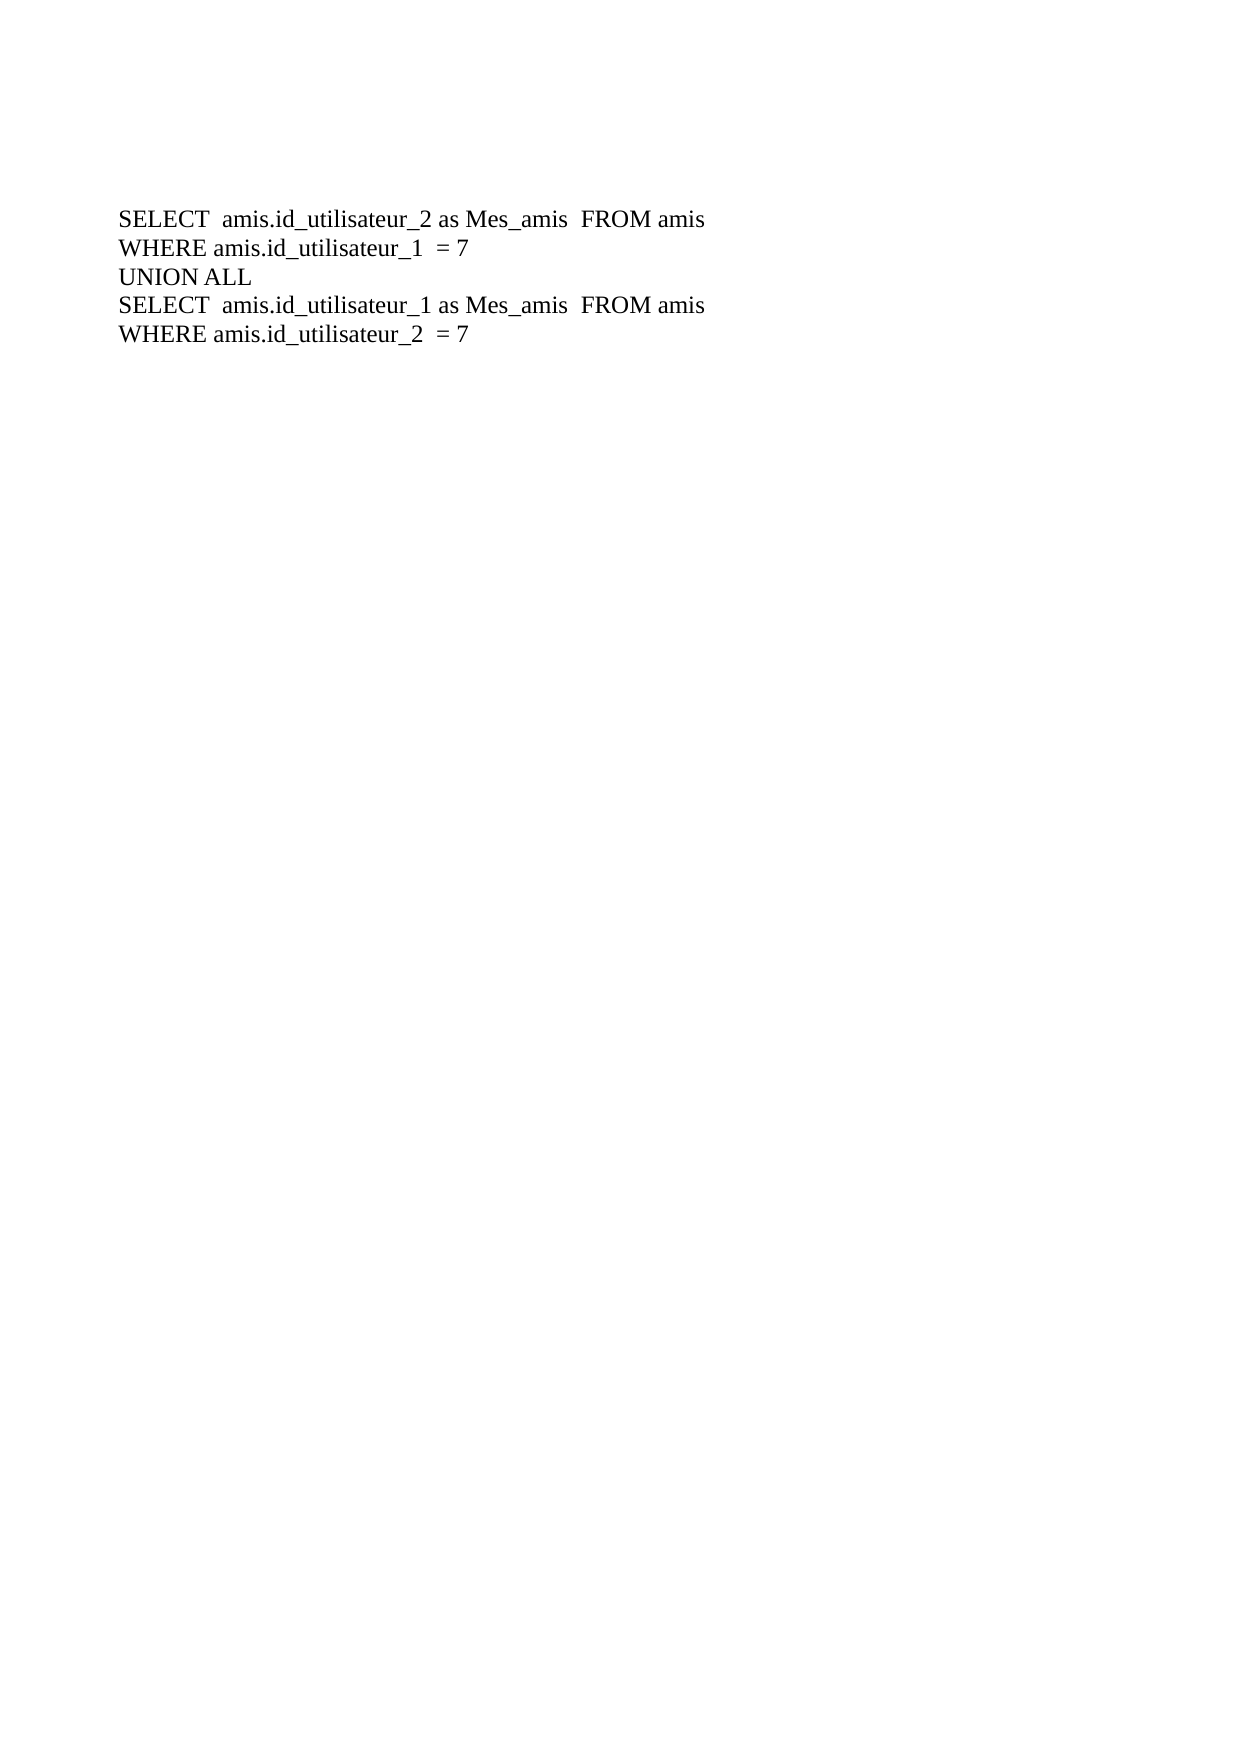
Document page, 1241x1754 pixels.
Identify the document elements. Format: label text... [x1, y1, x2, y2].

text WHERE amis.id_utilisateur_1 = 7 [118, 233, 1122, 262]
text SELECT amis.id_utilisateur_1 as Mes_amis FROM amis [118, 291, 1122, 319]
text SELECT amis.id_utilisateur_2 as Mes_amis FROM amis [118, 204, 1122, 233]
text WHERE amis.id_utilisateur_2 = 7 [118, 319, 1122, 348]
text UNION ALL [118, 262, 1122, 291]
